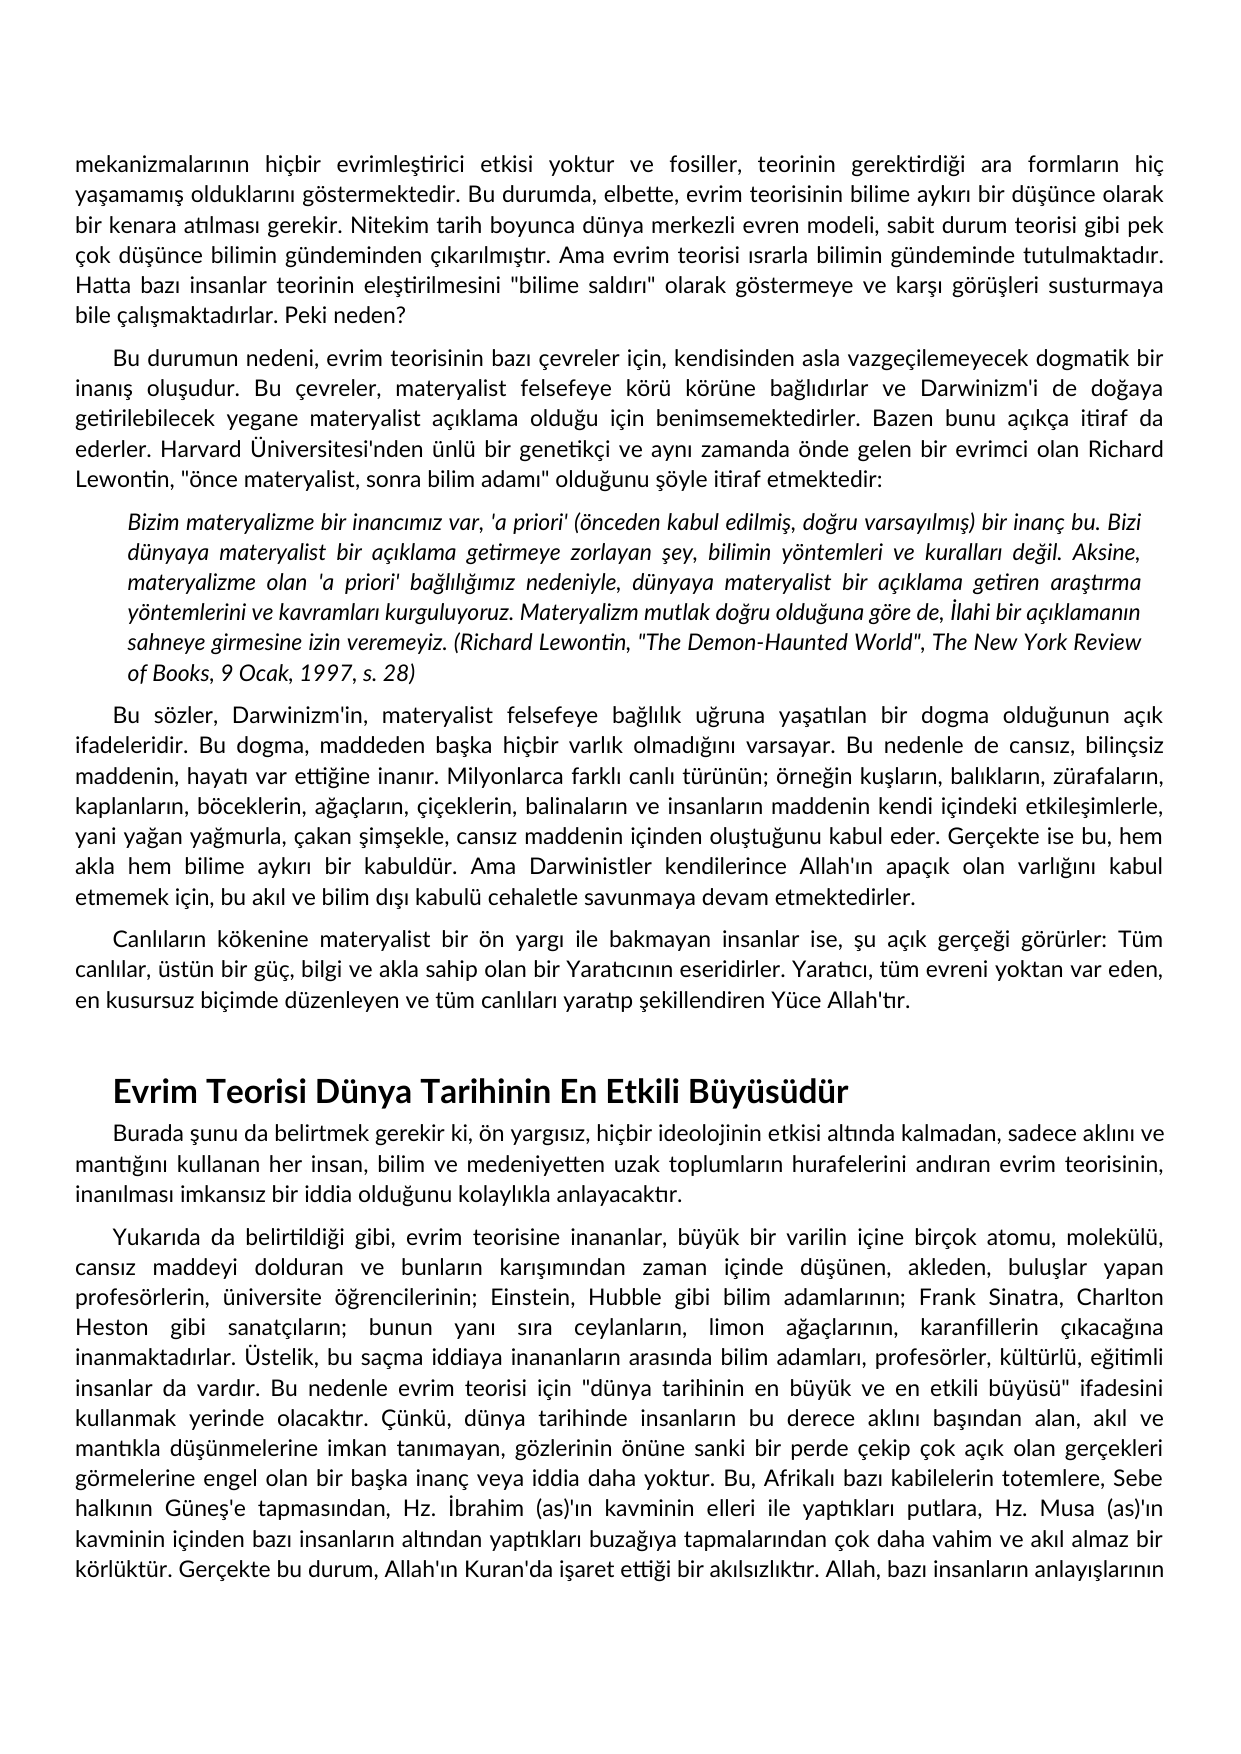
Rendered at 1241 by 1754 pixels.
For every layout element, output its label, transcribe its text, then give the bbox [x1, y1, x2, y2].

subtitle Evrim Teorisi Dünya Tarihinin En Etkili Büyüsüdür [112, 1071, 1165, 1111]
text Burada şunu da belirtmek gerekir ki, ön yargısız, hiçbir ideolojinin etkisi altında kalmadan, sadece aklını ve mantığını kullanan her insan, bilim ve medeniyetten uzak toplumların hurafelerini andıran evrim teorisinin, inanılması imkansız bir iddia olduğunu kolaylıkla anlayacaktır. [75, 1119, 1165, 1207]
text Canlıların kökenine materyalist bir ön yargı ile bakmayan insanlar ise, şu açık gerçeği görürler: Tüm canlılar, üstün bir güç, bilgi ve akla sahip olan bir Yaratıcının eseridirler. Yaratıcı, tüm evreni yoktan var eden, en kusursuz biçimde düzenleyen ve tüm canlıları yaratıp şekillendiren Yüce Allah'tır. [75, 925, 1165, 1013]
text mekanizmalarının hiçbir evrimleştirici etkisi yoktur ve fosiller, teorinin gerektirdiği ara formların hiç yaşamamış olduklarını göstermektedir. Bu durumda, elbette, evrim teorisinin bilime aykırı bir düşünce olarak bir kenara atılması gerekir. Nitekim tarih boyunca dünya merkezli evren modeli, sabit durum teorisi gibi pek çok düşünce bilimin gündeminden çıkarılmıştır. Ama evrim teorisi ısrarla bilimin gündeminde tutulmaktadır. Hatta bazı insanlar teorinin eleştirilmesini "bilime saldırı" olarak göstermeye ve karşı görüşleri susturmaya bile çalışmaktadırlar. Peki neden? [75, 150, 1165, 328]
text Bu durumun nedeni, evrim teorisinin bazı çevreler için, kendisinden asla vazgeçilemeyecek dogmatik bir inanış oluşudur. Bu çevreler, materyalist felsefeye körü körüne bağlıdırlar ve Darwinizm'i de doğaya getirilebilecek yegane materyalist açıklama olduğu için benimsemektedirler. Bazen bunu açıkça itiraf da ederler. Harvard Üniversitesi'nden ünlü bir genetikçi ve aynı zamanda önde gelen bir evrimci olan Richard Lewontin, "önce materyalist, sonra bilim adamı" olduğunu şöyle itiraf etmektedir: [75, 344, 1165, 492]
text Bu sözler, Darwinizm'in, materyalist felsefeye bağlılık uğruna yaşatılan bir dogma olduğunun açık ifadeleridir. Bu dogma, maddeden başka hiçbir varlık olmadığını varsayar. Bu nedenle de cansız, bilinçsiz maddenin, hayatı var ettiğine inanır. Milyonlarca farklı canlı türünün; örneğin kuşların, balıkların, zürafaların, kaplanların, böceklerin, ağaçların, çiçeklerin, balinaların ve insanların maddenin kendi içindeki etkileşimlerle, yani yağan yağmurla, çakan şimşekle, cansız maddenin içinden oluştuğunu kabul eder. Gerçekte ise bu, hem akla hem bilime aykırı bir kabuldür. Ama Darwinistler kendilerince Allah'ın apaçık olan varlığını kabul etmemek için, bu akıl ve bilim dışı kabulü cehaletle savunmaya devam etmektedirler. [75, 701, 1165, 910]
text Yukarıda da belirtildiği gibi, evrim teorisine inananlar, büyük bir varilin içine birçok atomu, molekülü, cansız maddeyi dolduran ve bunların karışımından zaman içinde düşünen, akleden, buluşlar yapan profesörlerin, üniversite öğrencilerinin; Einstein, Hubble gibi bilim adamlarının; Frank Sinatra, Charlton Heston gibi sanatçıların; bunun yanı sıra ceylanların, limon ağaçlarının, karanfillerin çıkacağına inanmaktadırlar. Üstelik, bu saçma iddiaya inananların arasında bilim adamları, profesörler, kültürlü, eğitimli insanlar da vardır. Bu nedenle evrim teorisi için "dünya tarihinin en büyük ve en etkili büyüsü" ifadesini kullanmak yerinde olacaktır. Çünkü, dünya tarihinde insanların bu derece aklını başından alan, akıl ve mantıkla düşünmelerine imkan tanımayan, gözlerinin önüne sanki bir perde çekip çok açık olan gerçekleri görmelerine engel olan bir başka inanç veya iddia daha yoktur. Bu, Afrikalı bazı kabilelerin totemlere, Sebe halkının Güneş'e tapmasından, Hz. İbrahim (as)'ın kavminin elleri ile yaptıkları putlara, Hz. Musa (as)'ın kavminin içinden bazı insanların altından yaptıkları buzağıya tapmalarından çok daha vahim ve akıl almaz bir körlüktür. Gerçekte bu durum, Allah'ın Kuran'da işaret ettiği bir akılsızlıktır. Allah, bazı insanların anlayışlarının [75, 1222, 1165, 1582]
text Bizim materyalizme bir inancımız var, 'a priori' (önceden kabul edilmiş, doğru varsayılmış) bir inanç bu. Bizi dünyaya materyalist bir açıklama getirmeye zorlayan şey, bilimin yöntemleri ve kuralları değil. Aksine, materyalizme olan 'a priori' bağlılığımız nedeniyle, dünyaya materyalist bir açıklama getiren araştırma yöntemlerini ve kavramları kurguluyoruz. Materyalizm mutlak doğru olduğuna göre de, İlahi bir açıklamanın sahneye girmesine izin veremeyiz. (Richard Lewontin, "The Demon-Haunted World", The New York Review of Books, 9 Ocak, 1997, s. 28) [127, 507, 1143, 686]
